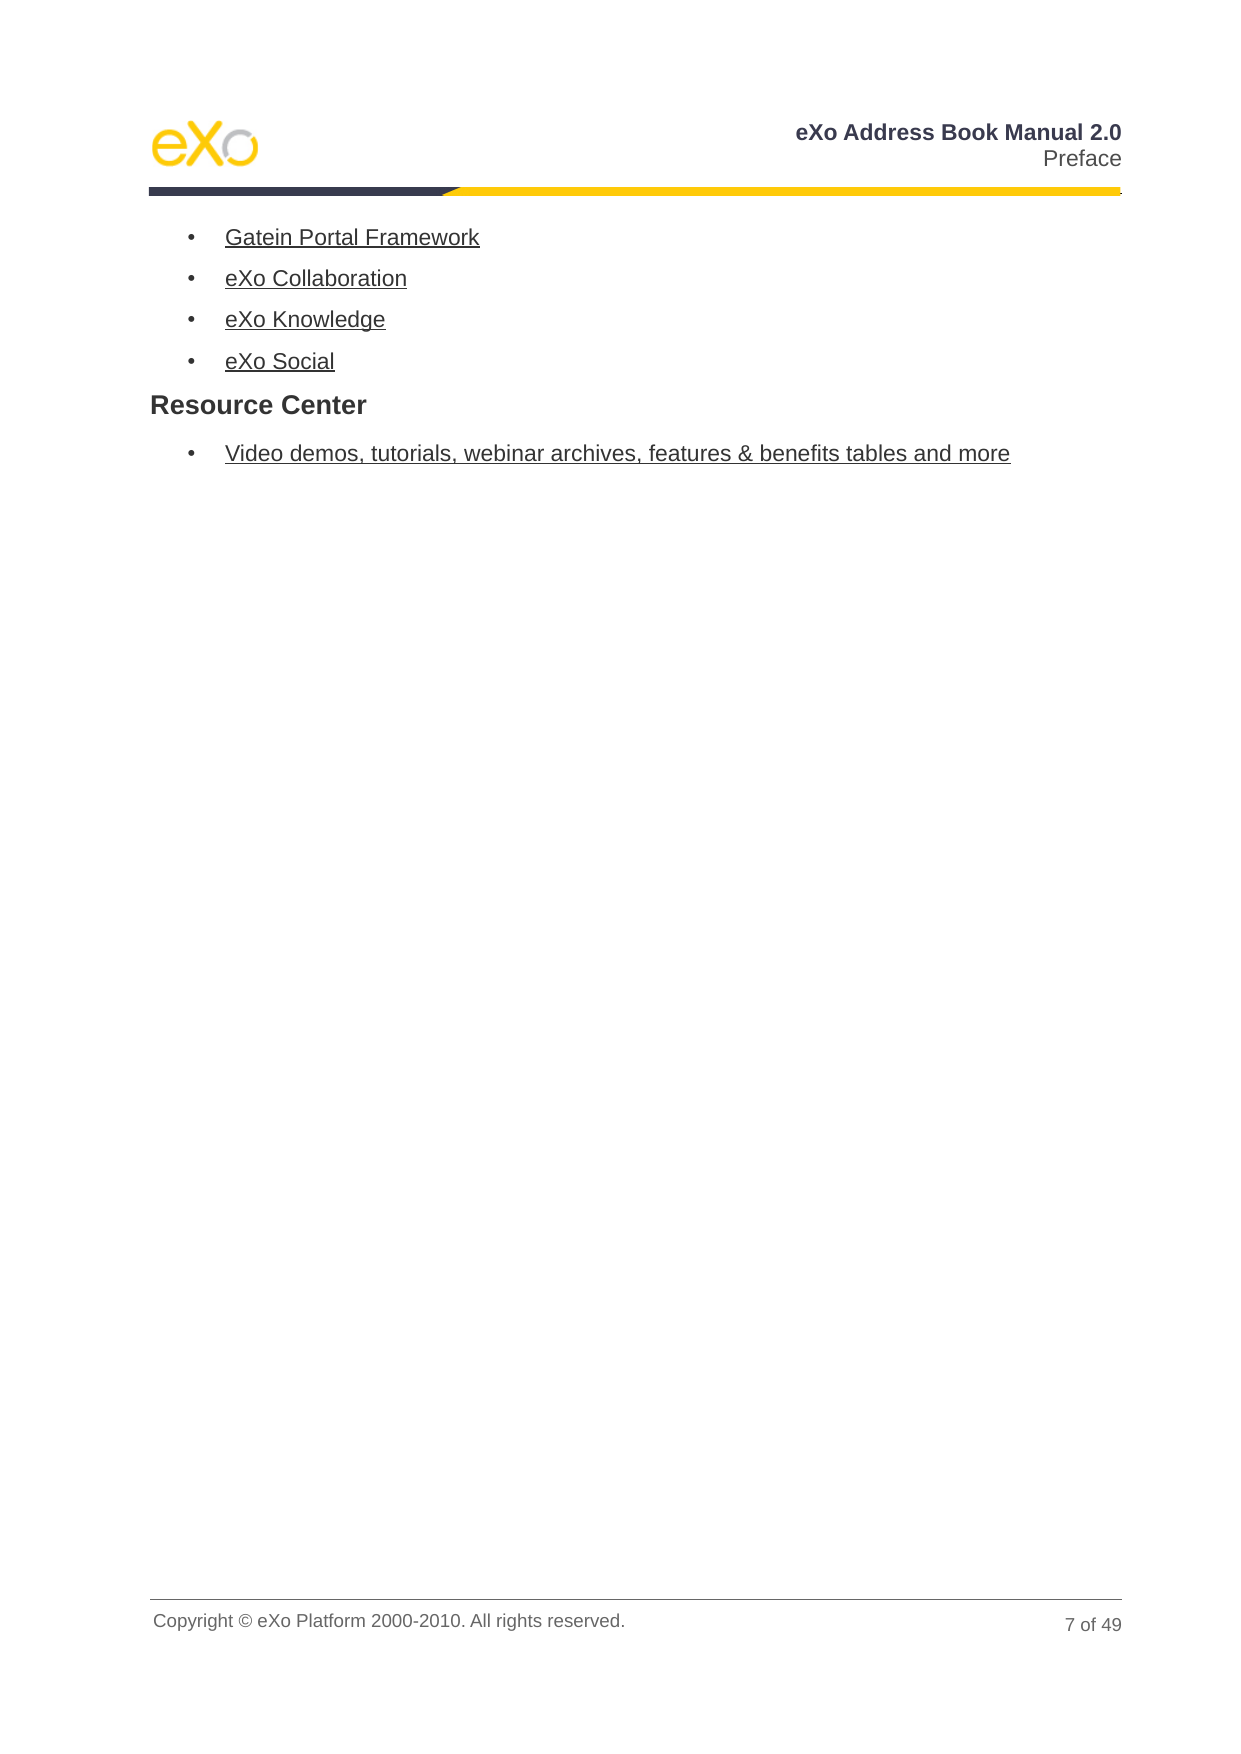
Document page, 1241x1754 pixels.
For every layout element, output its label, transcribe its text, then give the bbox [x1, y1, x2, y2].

list Gatein Portal Framework [187, 223, 1122, 250]
list eXo Collaboration [187, 265, 1122, 291]
subtitle Resource Center [112, 389, 1122, 420]
list eXo Knowledge [187, 306, 1122, 333]
list Video demos, tutorials, webinar archives, features & benefits tables and more [187, 440, 1122, 466]
picture [148, 187, 1121, 196]
list eXo Social [187, 348, 1122, 374]
picture [152, 120, 259, 167]
